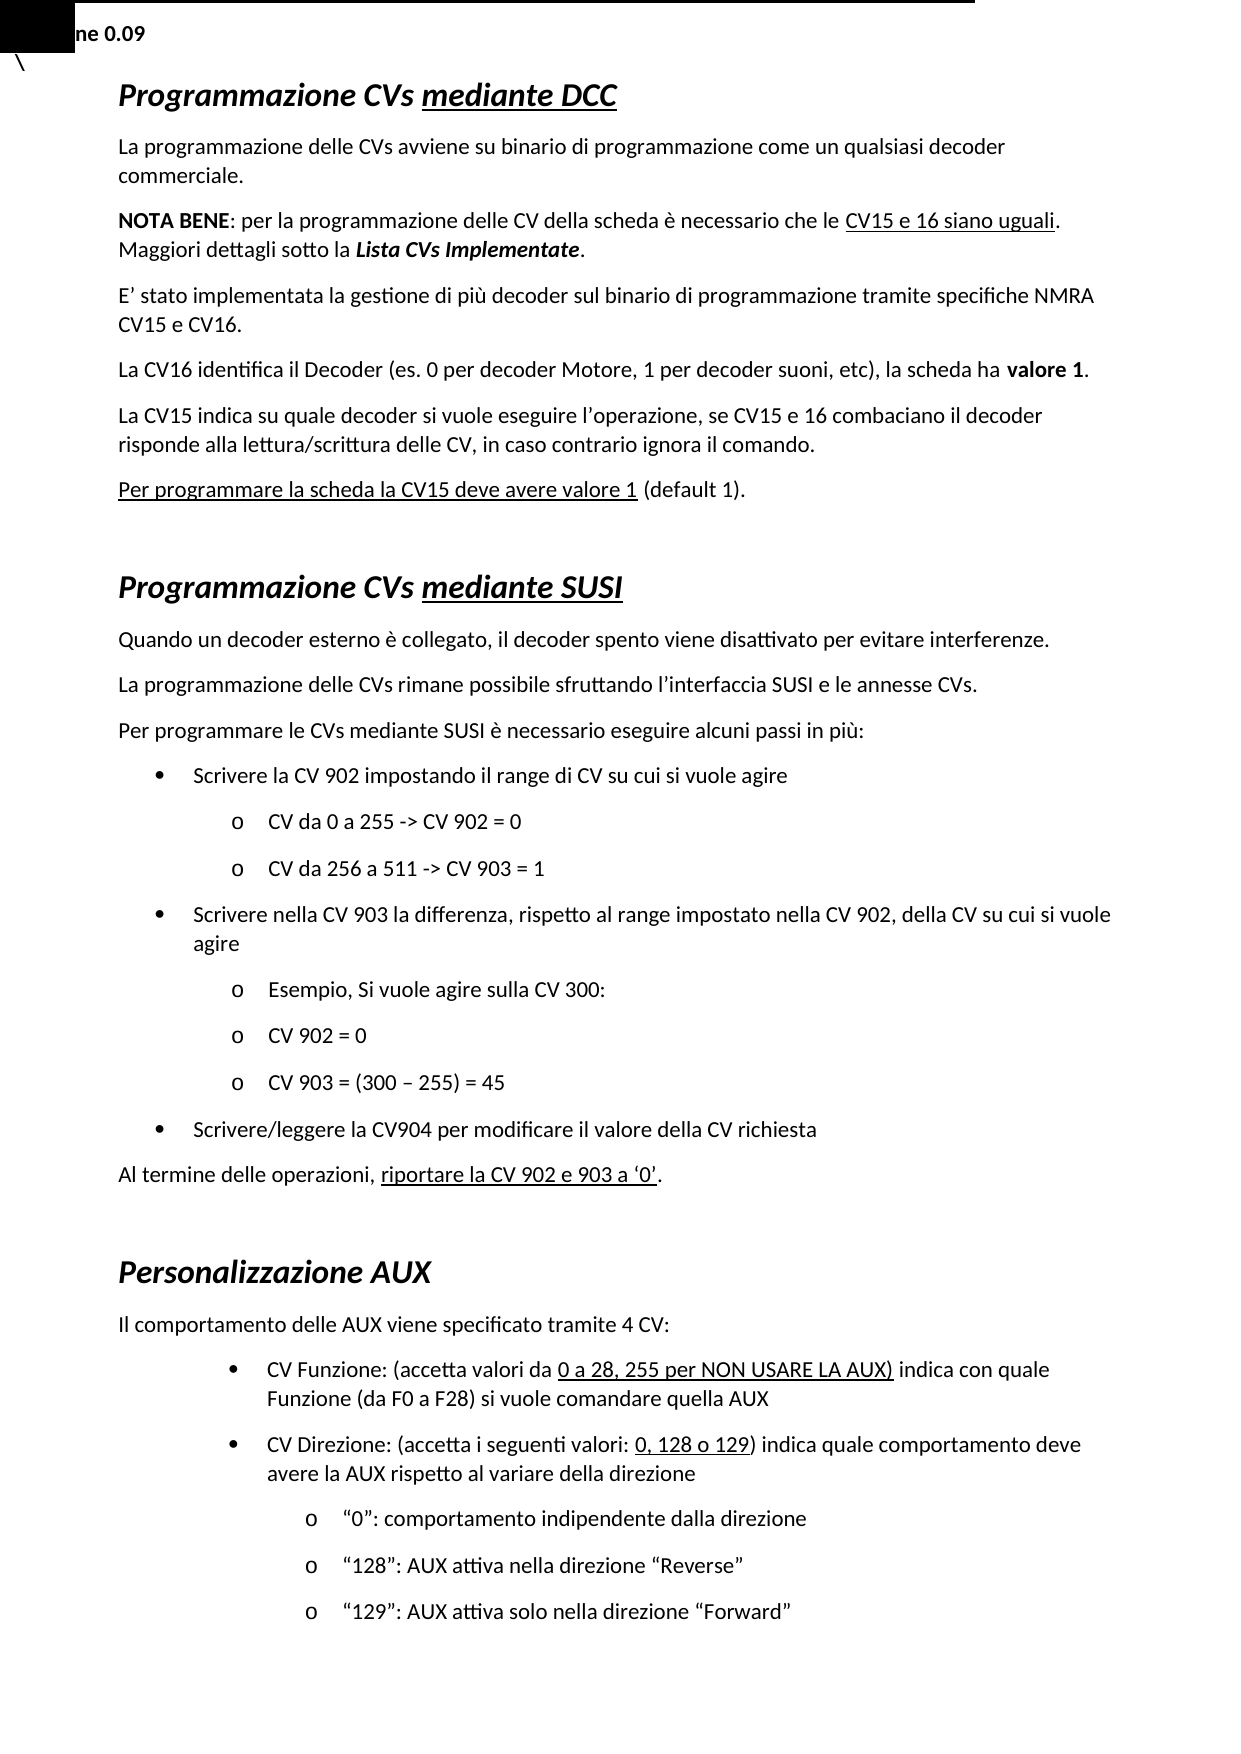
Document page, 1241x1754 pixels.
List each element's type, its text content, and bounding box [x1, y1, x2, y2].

list CV da 256 a 511 -> CV 903 = 1 [231, 854, 1122, 883]
list “128”: AUX attiva nella direzione “Reverse” [304, 1551, 1122, 1580]
list CV da 0 a 255 -> CV 902 = 0 [231, 807, 1122, 836]
text Il comportamento delle AUX viene specificato tramite 4 CV: [118, 1310, 1122, 1338]
text Quando un decoder esterno è collegato, il decoder spento viene disattivato per evitare interferenze. [118, 625, 1122, 653]
list “129”: AUX attiva solo nella direzione “Forward” [304, 1597, 1122, 1627]
text NOTA BENE: per la programmazione delle CV della scheda è necessario che le CV15 e 16 siano uguali. Maggiori dettagli sotto la Lista CVs Implementate. [118, 207, 1122, 264]
text La CV15 indica su quale decoder si vuole eseguire l’operazione, se CV15 e 16 combaciano il decoder risponde alla lettura/scrittura delle CV, in caso contrario ignora il comando. [118, 401, 1122, 458]
list CV Direzione: (accetta i seguenti valori: 0, 128 o 129) indica quale comportamento deve avere la AUX rispetto al variare della direzione [229, 1430, 1122, 1487]
subtitle Personalizzazione AUX [118, 1251, 1122, 1292]
text Per programmare la scheda la CV15 deve avere valore 1 (default 1). [118, 475, 1122, 503]
subtitle Programmazione CVs mediante DCC [118, 74, 1122, 114]
text E’ stato implementata la gestione di più decoder sul binario di programmazione tramite specifiche NMRA CV15 e CV16. [118, 281, 1122, 338]
list CV 903 = (300 – 255) = 45 [231, 1068, 1122, 1097]
text Per programmare le CVs mediante SUSI è necessario eseguire alcuni passi in più: [118, 716, 1122, 744]
list “0”: comportamento indipendente dalla direzione [304, 1504, 1122, 1533]
subtitle Programmazione CVs mediante SUSI [118, 566, 1122, 607]
list CV 902 = 0 [231, 1021, 1122, 1051]
list Esempio, Si vuole agire sulla CV 300: [231, 975, 1122, 1004]
list Scrivere la CV 902 impostando il range di CV su cui si vuole agire [156, 762, 1122, 789]
text La CV16 identifica il Decoder (es. 0 per decoder Motore, 1 per decoder suoni, etc), la scheda ha valore 1. [118, 356, 1122, 383]
list Scrivere/leggere la CV904 per modificare il valore della CV richiesta [156, 1115, 1122, 1143]
list Scrivere nella CV 903 la differenza, rispetto al range impostato nella CV 902, della CV su cui si vuole agire [156, 900, 1122, 957]
text Al termine delle operazioni, riportare la CV 902 e 903 a ‘0’. [118, 1160, 1122, 1188]
text La programmazione delle CVs avviene su binario di programmazione come un qualsiasi decoder commerciale. [118, 132, 1122, 189]
text La programmazione delle CVs rimane possibile sfruttando l’interfaccia SUSI e le annesse CVs. [118, 671, 1122, 698]
list CV Funzione: (accetta valori da 0 a 28, 255 per NON USARE LA AUX) indica con quale Funzione (da F0 a F28) si vuole comandare quella AUX [229, 1355, 1122, 1412]
